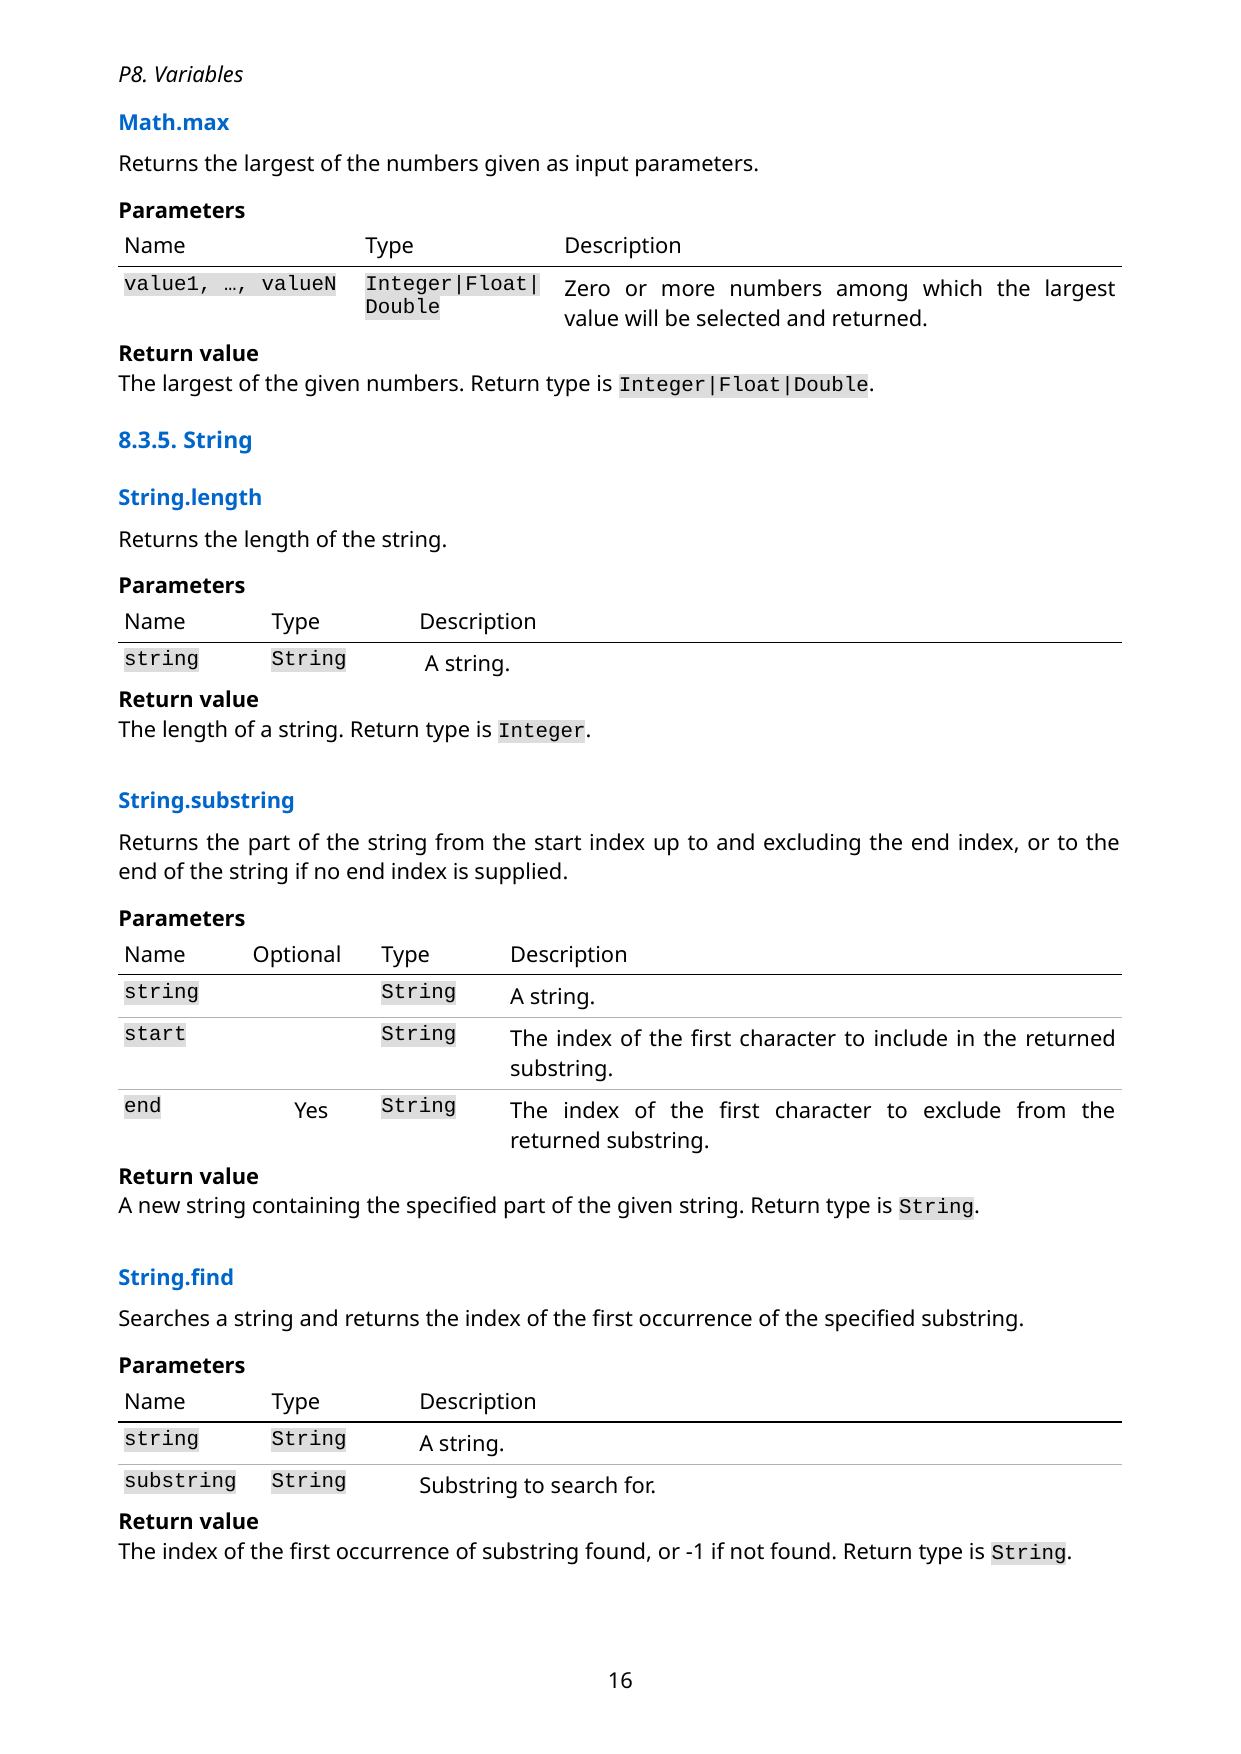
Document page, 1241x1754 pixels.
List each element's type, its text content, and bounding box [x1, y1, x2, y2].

text The length of a string. Return type is Integer. [118, 714, 1122, 743]
text A new string containing the specified part of the given string. Return type is String. [118, 1191, 1122, 1220]
subtitle String.length [118, 482, 1122, 512]
subtitle String [118, 424, 1122, 456]
text Return value [118, 338, 1122, 368]
table_header Description [414, 1380, 1122, 1421]
table_cell A string. [414, 1423, 1122, 1464]
table_cell Integer|Float|Double [360, 267, 558, 338]
table_cell substring [118, 1465, 266, 1506]
table_header Type [376, 933, 504, 974]
table_cell string [118, 1423, 266, 1464]
text Return value [118, 1506, 1122, 1536]
table_header Name [118, 600, 266, 642]
table_cell string [118, 643, 266, 684]
text Searches a string and returns the index of the first occurrence of the specified substring. [118, 1303, 1122, 1333]
table_cell start [118, 1018, 247, 1089]
text Parameters [118, 571, 1122, 600]
table_cell [247, 975, 376, 1017]
table_header Type [360, 225, 558, 266]
table_cell A string. [504, 975, 1122, 1017]
text Parameters [118, 195, 1122, 225]
text Return value [118, 1161, 1122, 1191]
text Returns the largest of the numbers given as input parameters. [118, 148, 1122, 178]
table_cell Zero or more numbers among which the largest value will be selected and returned. [558, 267, 1122, 338]
table_cell The index of the first character to exclude from the returned substring. [504, 1090, 1122, 1161]
table_cell String [266, 1465, 413, 1506]
subtitle String.find [118, 1262, 1122, 1292]
table_header Type [266, 600, 413, 642]
table_cell String [266, 643, 413, 684]
table_cell Yes [247, 1090, 376, 1161]
text Parameters [118, 903, 1122, 933]
table_cell String [266, 1423, 413, 1464]
subtitle Math.max [118, 107, 1122, 136]
table_header Description [558, 225, 1122, 266]
subtitle String.substring [118, 785, 1122, 815]
table_header Name [118, 933, 247, 974]
table_cell value1, …, valueN [118, 267, 359, 338]
table_header Optional [247, 933, 376, 974]
table_cell String [376, 1018, 504, 1089]
table_cell string [118, 975, 247, 1017]
table_header Description [414, 600, 1122, 642]
text The index of the first occurrence of substring found, or -1 if not found. Return type is String. [118, 1536, 1122, 1566]
table_cell String [376, 1090, 504, 1161]
table_cell A string. [414, 643, 1122, 684]
table_header Name [118, 225, 359, 266]
text The largest of the given numbers. Return type is Integer|Float|Double. [118, 368, 1122, 398]
table_cell The index of the first character to include in the returned substring. [504, 1018, 1122, 1089]
text Returns the length of the string. [118, 524, 1122, 553]
table_header Description [504, 933, 1122, 974]
table_cell Substring to search for. [414, 1465, 1122, 1506]
table_cell [247, 1018, 376, 1089]
table_header Type [266, 1380, 413, 1421]
text Parameters [118, 1350, 1122, 1380]
table_cell end [118, 1090, 247, 1161]
text Returns the part of the string from the start index up to and excluding the end index, or to the end of the string if no end index is supplied. [118, 827, 1122, 886]
text Return value [118, 684, 1122, 714]
table_header Name [118, 1380, 266, 1421]
table_cell String [376, 975, 504, 1017]
